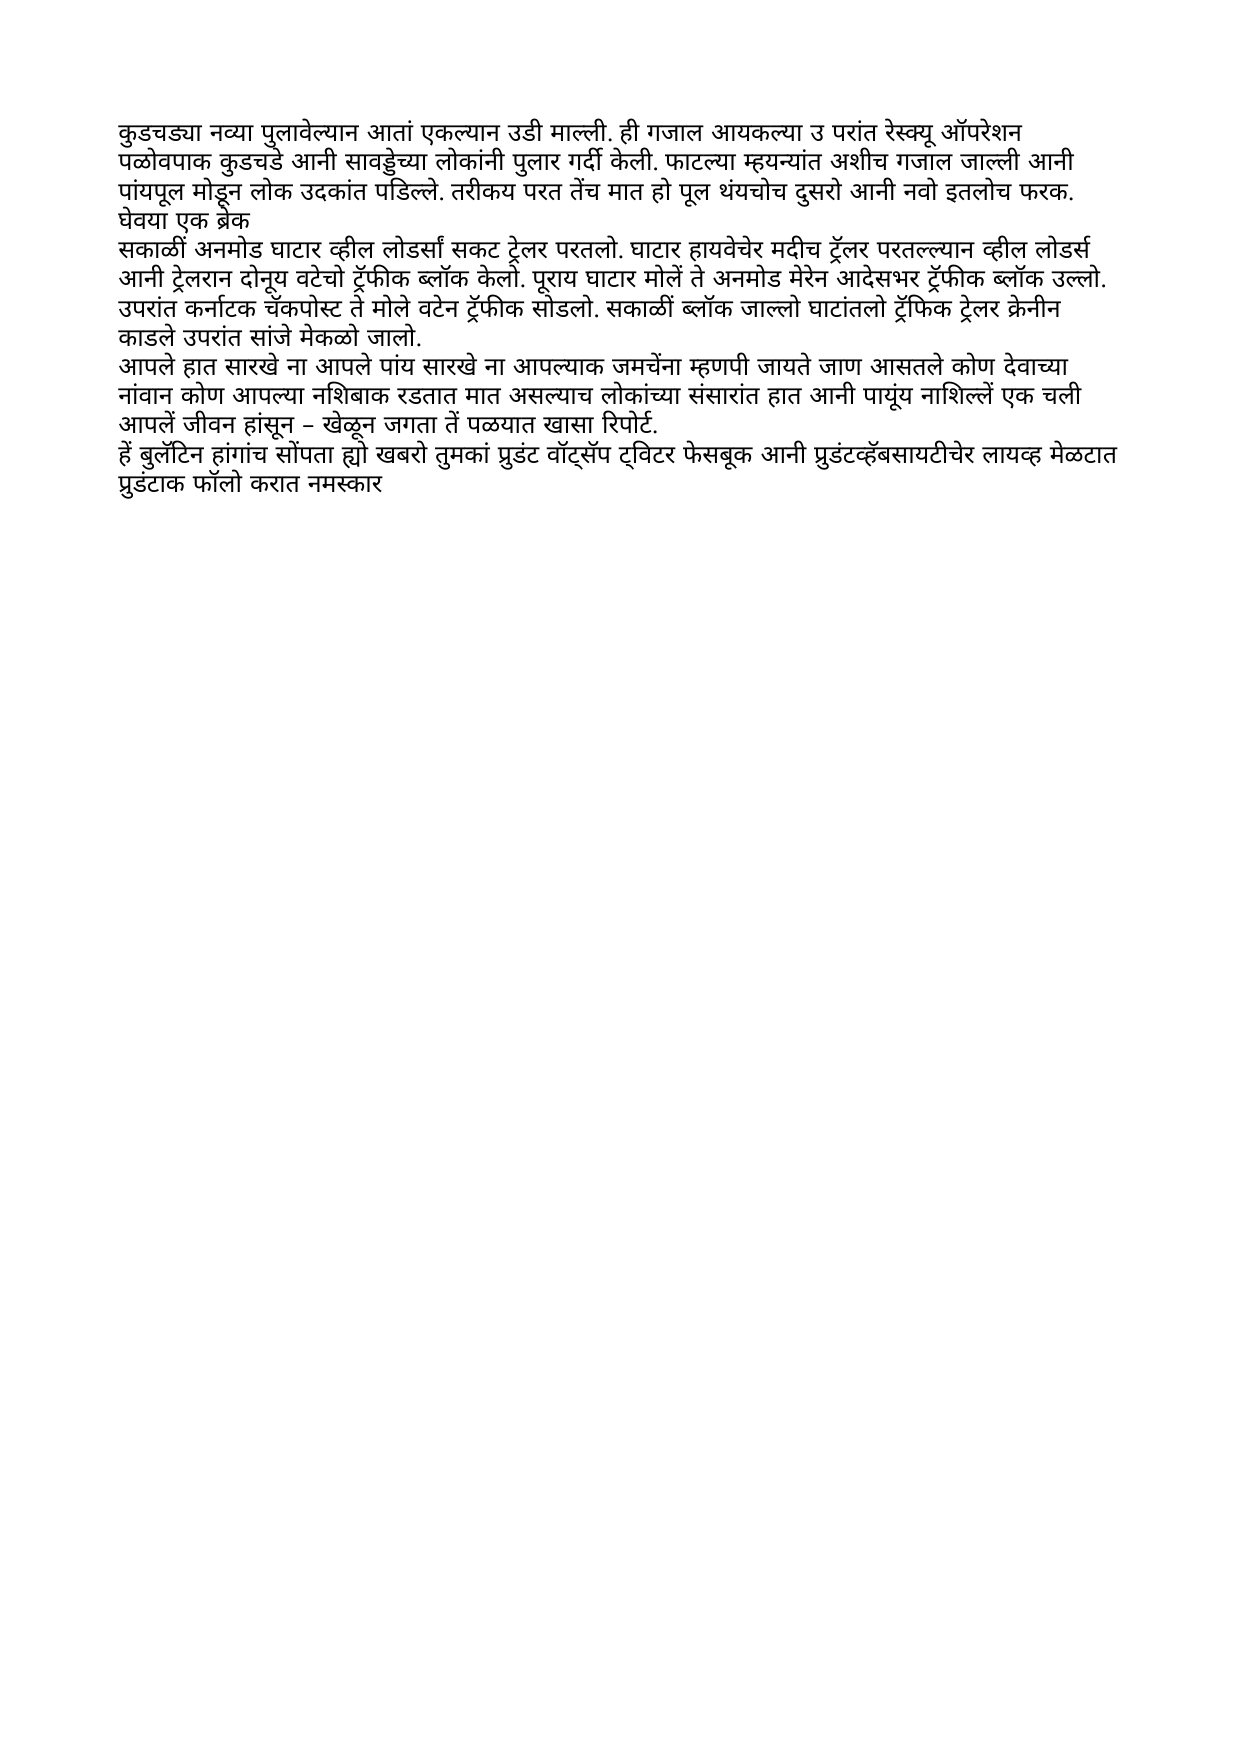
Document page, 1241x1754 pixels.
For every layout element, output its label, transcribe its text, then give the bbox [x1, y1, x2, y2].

text सकाळीं अनमोड घाटार व्हील लोडर्सां सकट ट्रेलर परतलो. घाटार हायवेचेर मदीच ट्रॅलर परतल्ल्यान व्हील लोडर्स आनी ट्रेलरान दोनूय वटेचो ट्रॅफीक ब्लॉक केलो. पूराय घाटार मोलें ते अनमोड मेरेन आदेसभर ट्रॅफीक ब्लॉक उल्लो. उपरांत कर्नाटक चॅकपोस्ट ते मोले वटेन ट्रॅफीक सोडलो. सकाळीं ब्लॉक जाल्लो घाटांतलो ट्रॅफिक ट्रेलर क्रेनीन काडले उपरांत सांजे मेकळो जालो. [118, 235, 1122, 352]
text हें बुलॅटिन हांगांच सोंपता ह्यो खबरो तुमकां प्रुडंट वॉट्सॅप ट्विटर फेसबूक आनी प्रुडंटव्हॅबसायटीचेर लायव्ह मेळटात प्रुडंटाक फॉलो करात नमस्कार [118, 440, 1122, 498]
text घेवया एक ब्रेक [118, 206, 1122, 235]
text कुडचड्या नव्या पुलावेल्यान आतां एकल्यान उडी माल्ली. ही गजाल आयकल्या उ परांत रेस्क्यू ऑपरेशन पळोवपाक कुडचडे आनी सावड्डेच्या लोकांनी पुलार गर्दी केली. फाटल्या म्हयन्यांत अशीच गजाल जाल्ली आनी पांयपूल मोडून लोक उदकांत पडिल्ले. तरीकय परत तेंच मात हो पूल थंयचोच दुसरो आनी नवो इतलोच फरक. [118, 118, 1122, 206]
text आपले हात सारखे ना आपले पांय सारखे ना आपल्याक जमचेंना म्हणपी जायते जाण आसतले कोण देवाच्या नांवान कोण आपल्या नशिबाक रडतात मात असल्याच लोकांच्या संसारांत हात आनी पायूंय नाशिल्लें एक चली आपलें जीवन हांसून – खेळून जगता तें पळयात खासा रिपोर्ट. [118, 352, 1122, 440]
